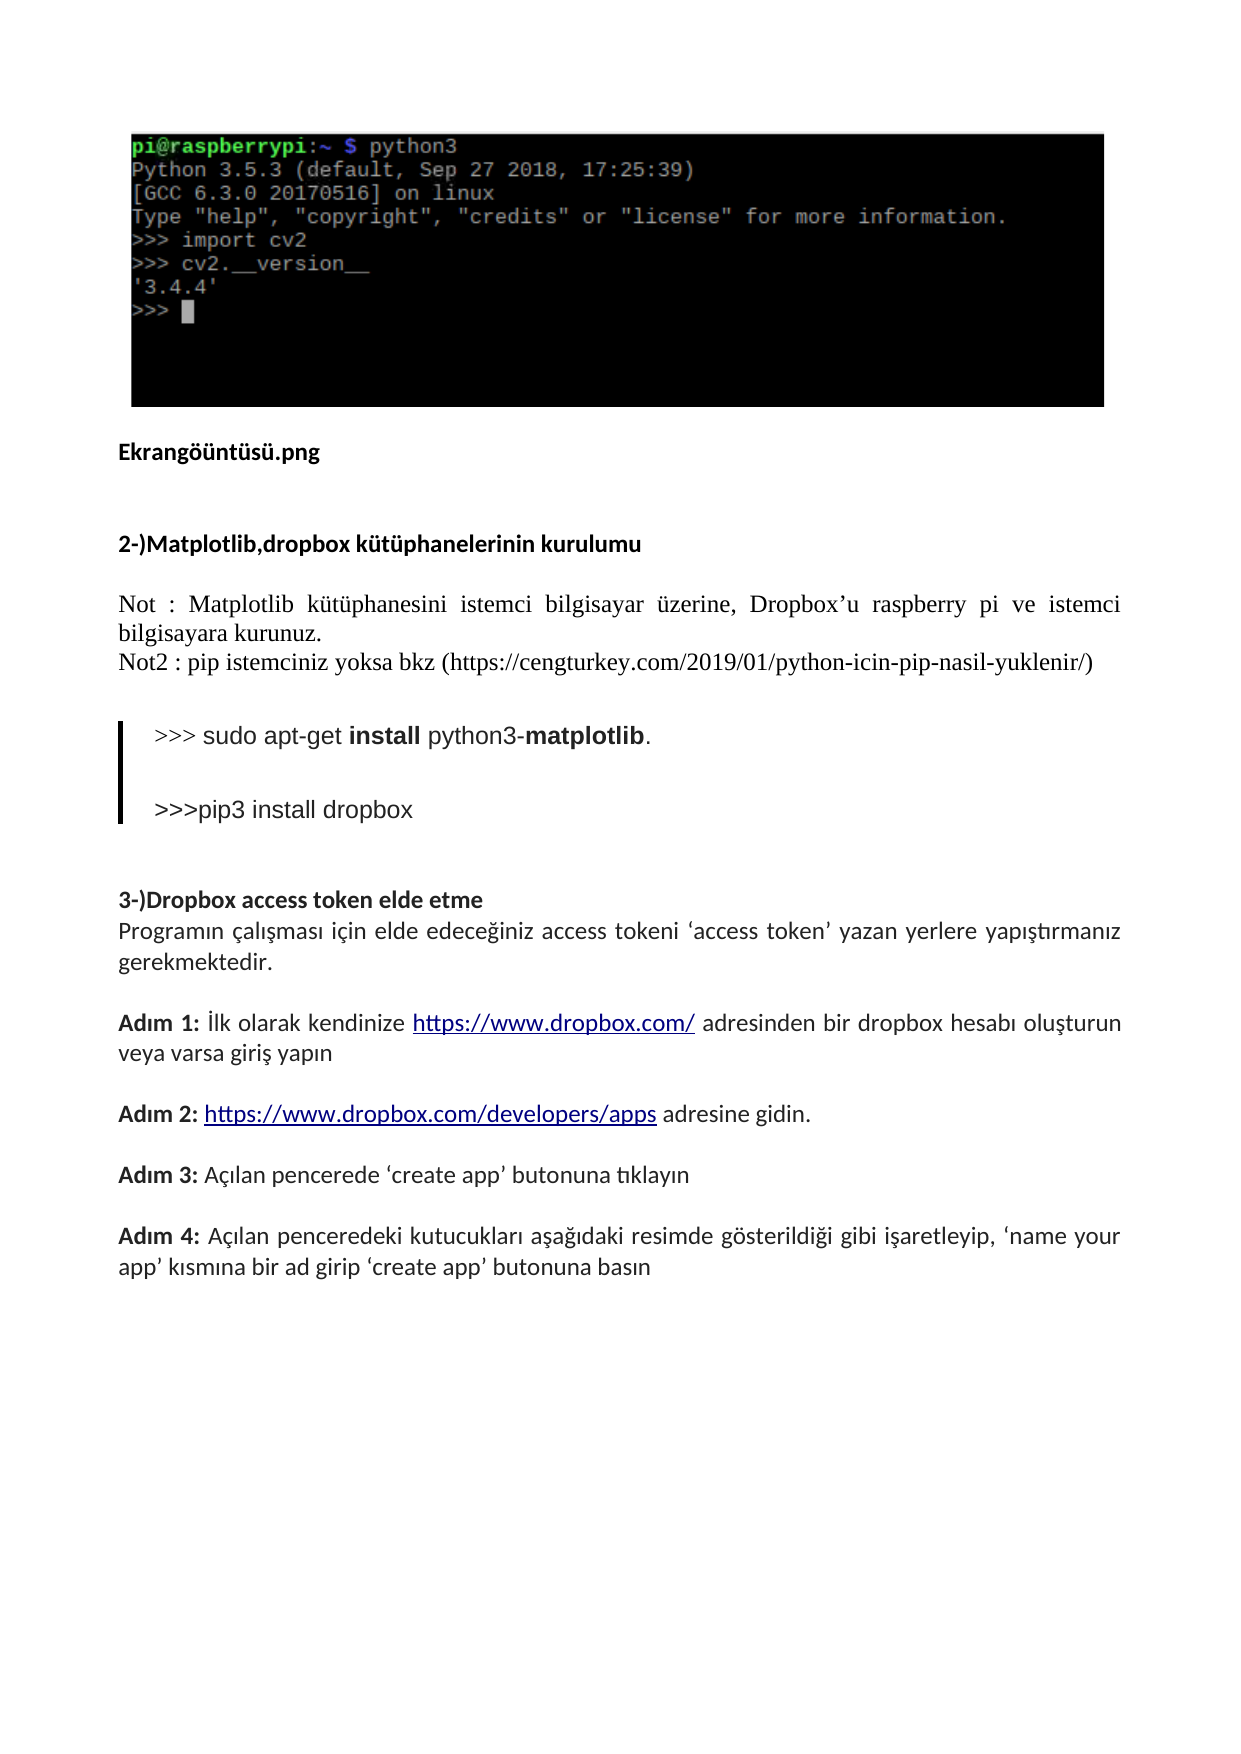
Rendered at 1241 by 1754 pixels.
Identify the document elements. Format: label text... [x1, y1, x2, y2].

text Adım 3: Açılan pencerede ‘create app’ butonuna tıklayın [118, 1159, 1122, 1190]
text Adım 2: https://www.dropbox.com/developers/apps adresine gidin. [118, 1098, 1122, 1129]
text Not2 : pip istemciniz yoksa bkz (https://cengturkey.com/2019/01/python-icin-pip-nasil-yuklenir/) [118, 647, 1122, 675]
text >>>pip3 install dropbox [123, 795, 1122, 824]
text 3-)Dropbox access token elde etme [118, 885, 1122, 915]
picture [131, 131, 485, 307]
text >>> sudo apt-get install python3-matplotlib. [123, 721, 1122, 749]
text 2-)Matplotlib,dropbox kütüphanelerinin kurulumu [118, 528, 1122, 559]
text Ekrangöüntüsü.png [118, 437, 1122, 467]
text Adım 4: Açılan penceredeki kutucukları aşağıdaki resimde gösterildiği gibi işaretleyip, ‘name your app’ kısmına bir ad girip ‘create app’ butonuna basın [118, 1220, 1122, 1281]
text Not : Matplotlib kütüphanesini istemci bilgisayar üzerine, Dropbox’u raspberry pi ve istemci bilgisayara kurunuz. [118, 589, 1122, 647]
text Programın çalışması için elde edeceğiniz access tokeni ‘access token’ yazan yerlere yapıştırmanız gerekmektedir. [118, 915, 1122, 976]
text Adım 1: İlk olarak kendinize https://www.dropbox.com/ adresinden bir dropbox hesabı oluşturun veya varsa giriş yapın [118, 1007, 1122, 1068]
